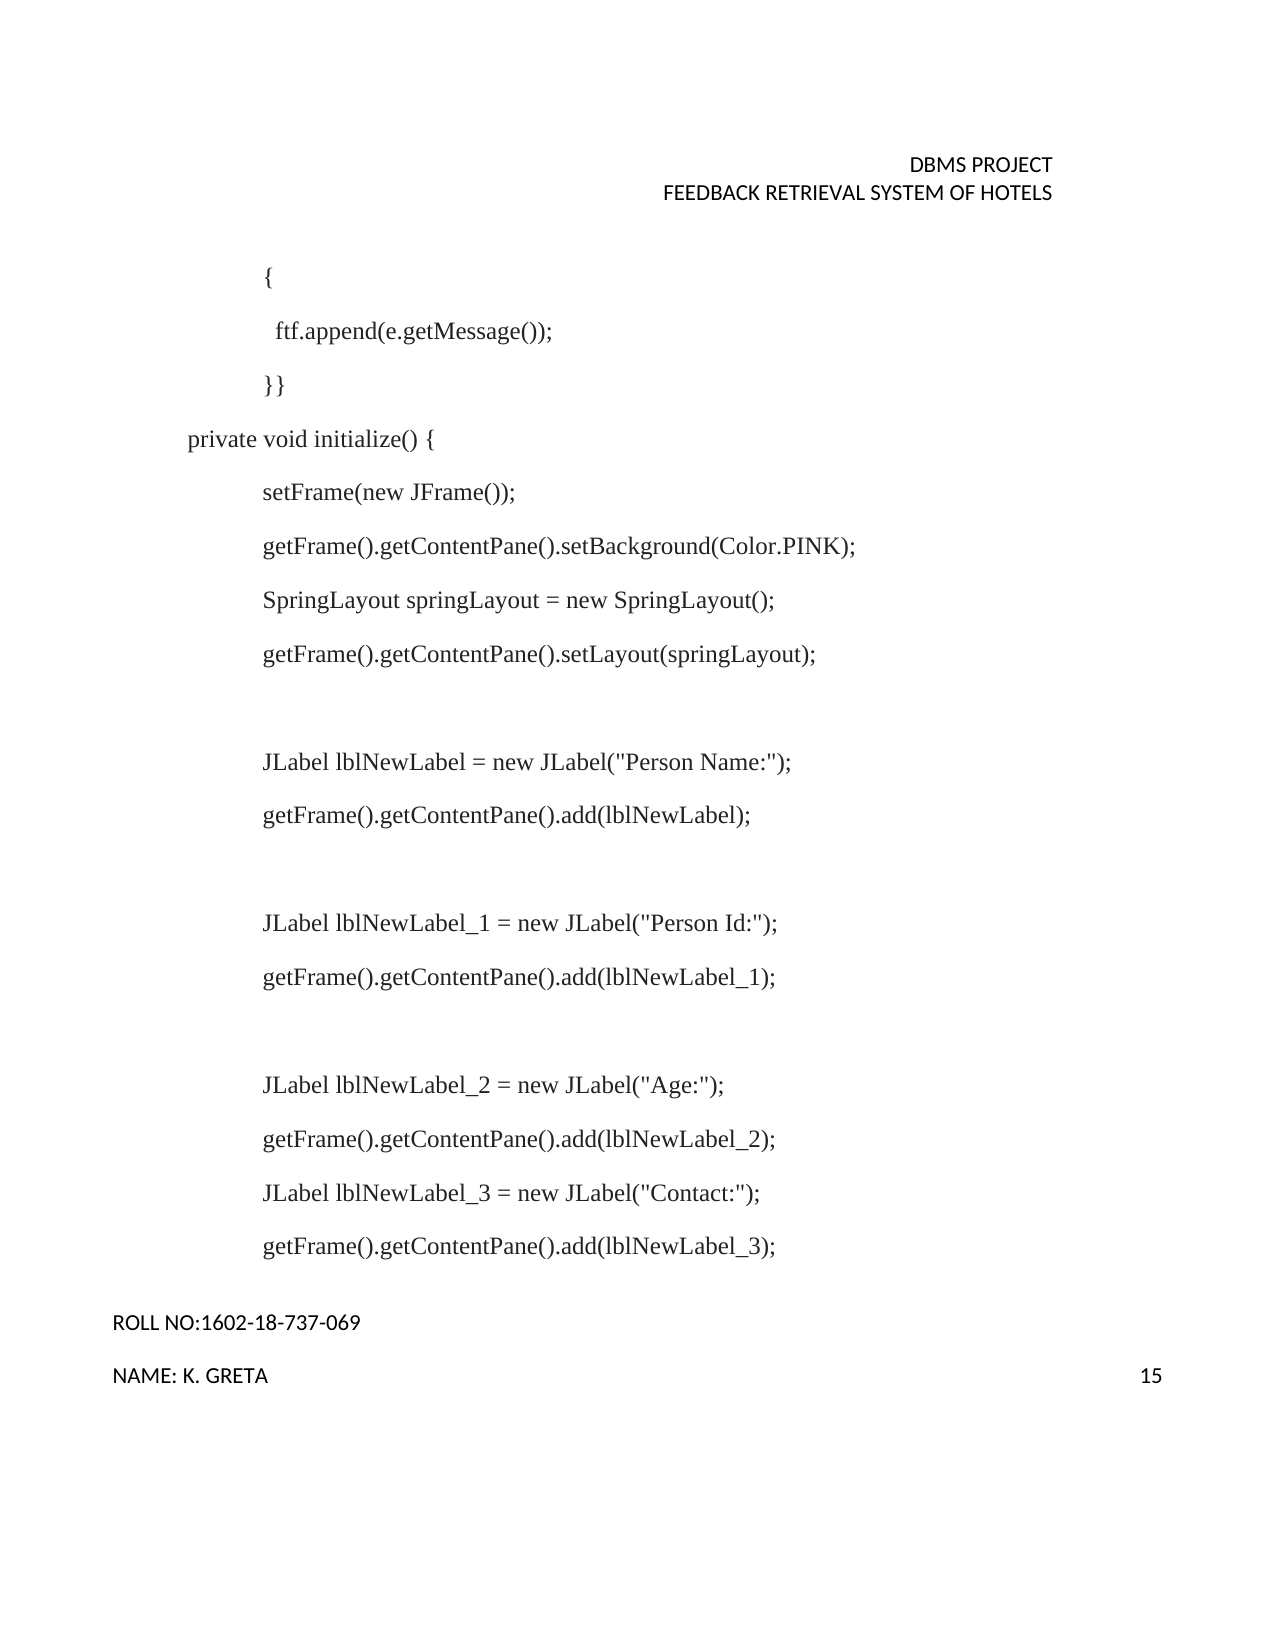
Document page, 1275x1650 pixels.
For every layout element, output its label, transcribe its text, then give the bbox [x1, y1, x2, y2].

text getFrame().getContentPane().add(lblNewLabel_2); [112, 1124, 1162, 1152]
text SpringLayout springLayout = new SpringLayout(); [112, 585, 1162, 614]
text JLabel lblNewLabel_2 = new JLabel("Age:"); [112, 1070, 1162, 1099]
text }} [112, 370, 1162, 398]
text getFrame().getContentPane().add(lblNewLabel_3); [112, 1231, 1162, 1260]
text ftf.append(e.getMessage()); [112, 316, 1162, 345]
text setFrame(new JFrame()); [112, 477, 1162, 506]
text getFrame().getContentPane().add(lblNewLabel_1); [112, 962, 1162, 991]
text getFrame().getContentPane().setLayout(springLayout); [112, 639, 1162, 668]
text JLabel lblNewLabel_3 = new JLabel("Contact:"); [112, 1178, 1162, 1206]
text { [112, 262, 1162, 291]
text JLabel lblNewLabel = new JLabel("Person Name:"); [112, 747, 1162, 776]
text JLabel lblNewLabel_1 = new JLabel("Person Id:"); [112, 908, 1162, 937]
text getFrame().getContentPane().setBackground(Color.PINK); [112, 531, 1162, 560]
text private void initialize() { [187, 424, 1162, 452]
text getFrame().getContentPane().add(lblNewLabel); [112, 801, 1162, 829]
